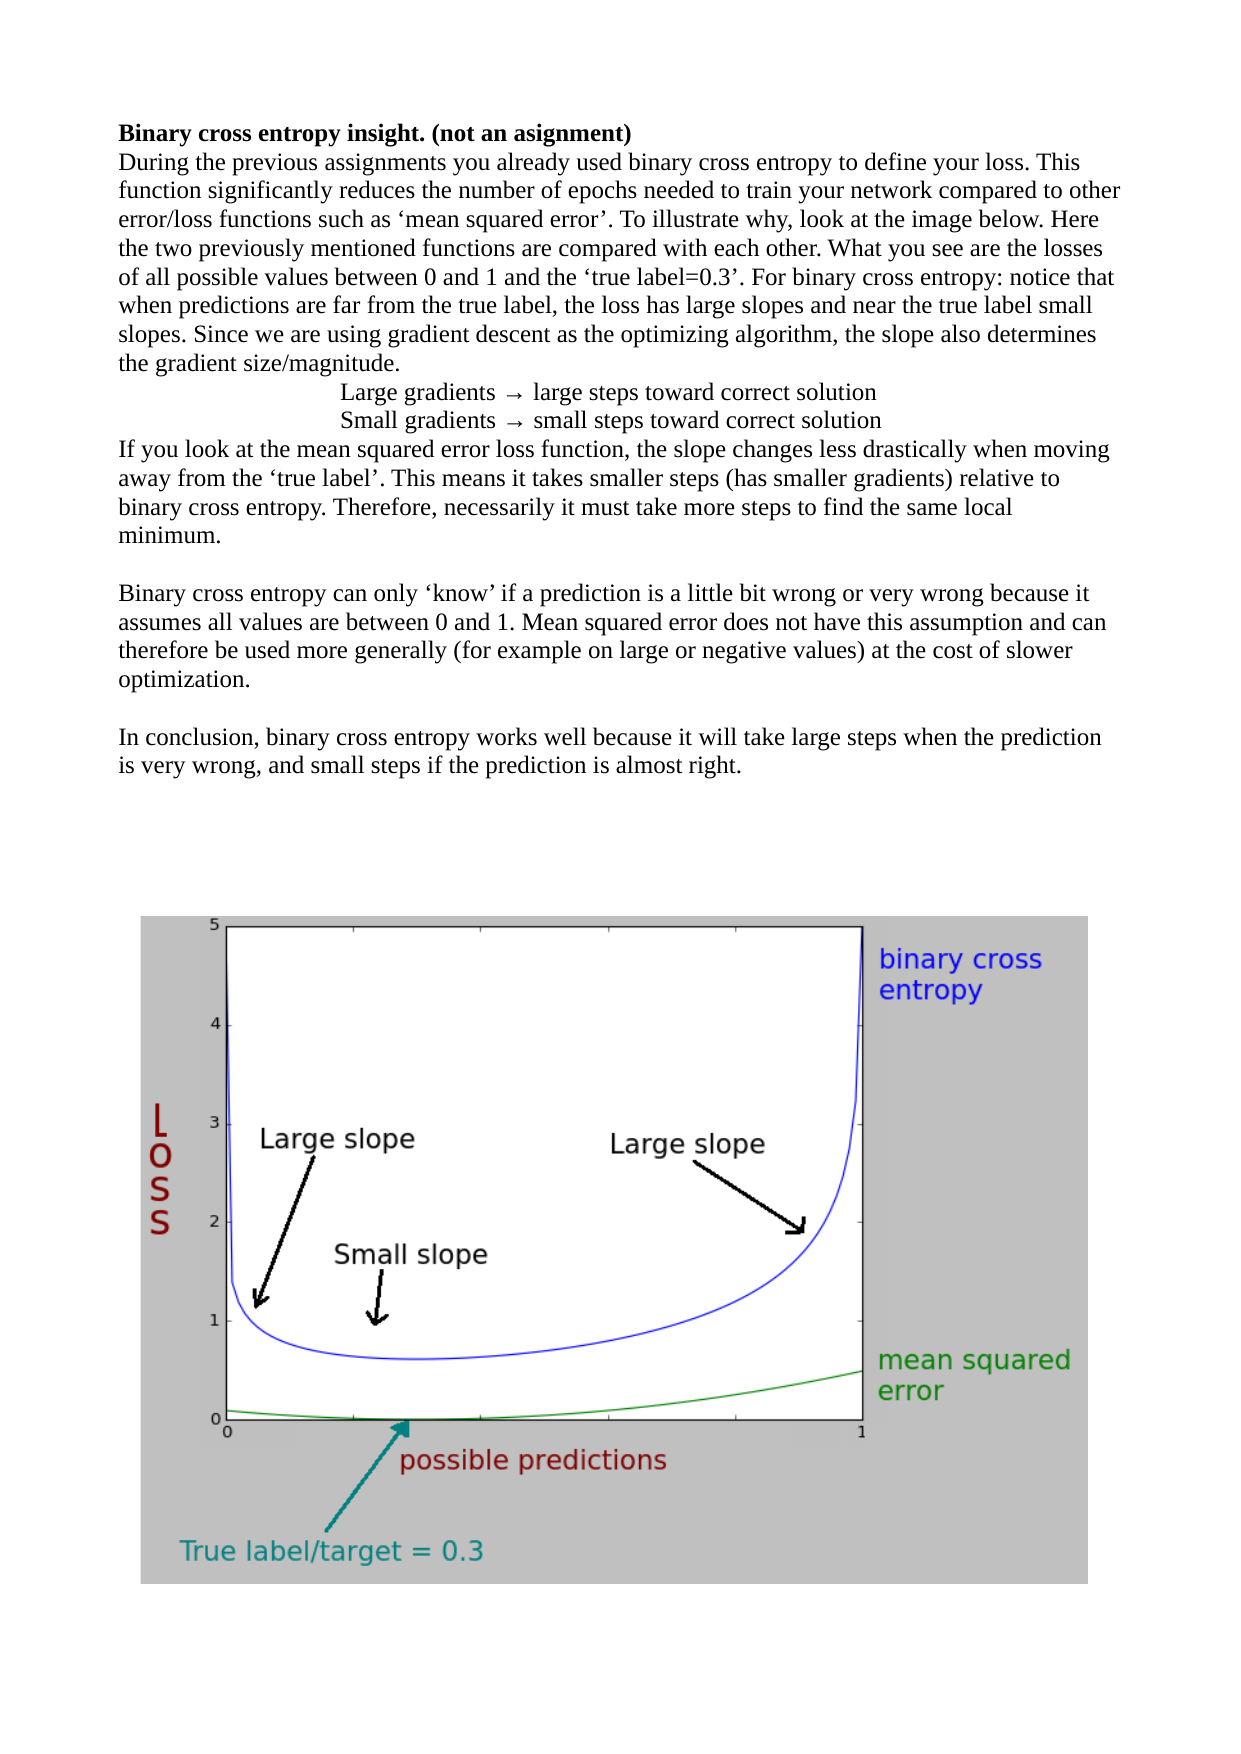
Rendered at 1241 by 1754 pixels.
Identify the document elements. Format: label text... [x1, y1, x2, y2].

text If you look at the mean squared error loss function, the slope changes less drastically when moving away from the ‘true label’. This means it takes smaller steps (has smaller gradients) relative to binary cross entropy. Therefore, necessarily it must take more steps to find the same local minimum. [118, 434, 1122, 549]
text Binary cross entropy can only ‘know’ if a prediction is a little bit wrong or very wrong because it assumes all values are between 0 and 1. Mean squared error does not have this assumption and can therefore be used more generally (for example on large or negative values) at the cost of slower optimization. [118, 578, 1122, 693]
picture [140, 916, 1088, 1584]
text During the previous assignments you already used binary cross entropy to define your loss. This function significantly reduces the number of epochs needed to train your network compared to other error/loss functions such as ‘mean squared error’. To illustrate why, look at the image below. Here the two previously mentioned functions are compared with each other. What you see are the losses of all possible values between 0 and 1 and the ‘true label=0.3’. For binary cross entropy: notice that when predictions are far from the true label, the loss has large slopes and near the true label small slopes. Since we are using gradient descent as the optimizing algorithm, the slope also determines the gradient size/magnitude. [118, 147, 1122, 377]
text Binary cross entropy insight. (not an asignment) [118, 118, 1122, 147]
text Large gradients → large steps toward correct solution [118, 377, 1122, 406]
text Small gradients → small steps toward correct solution [118, 406, 1122, 434]
text In conclusion, binary cross entropy works well because it will take large steps when the prediction is very wrong, and small steps if the prediction is almost right. [118, 722, 1122, 779]
